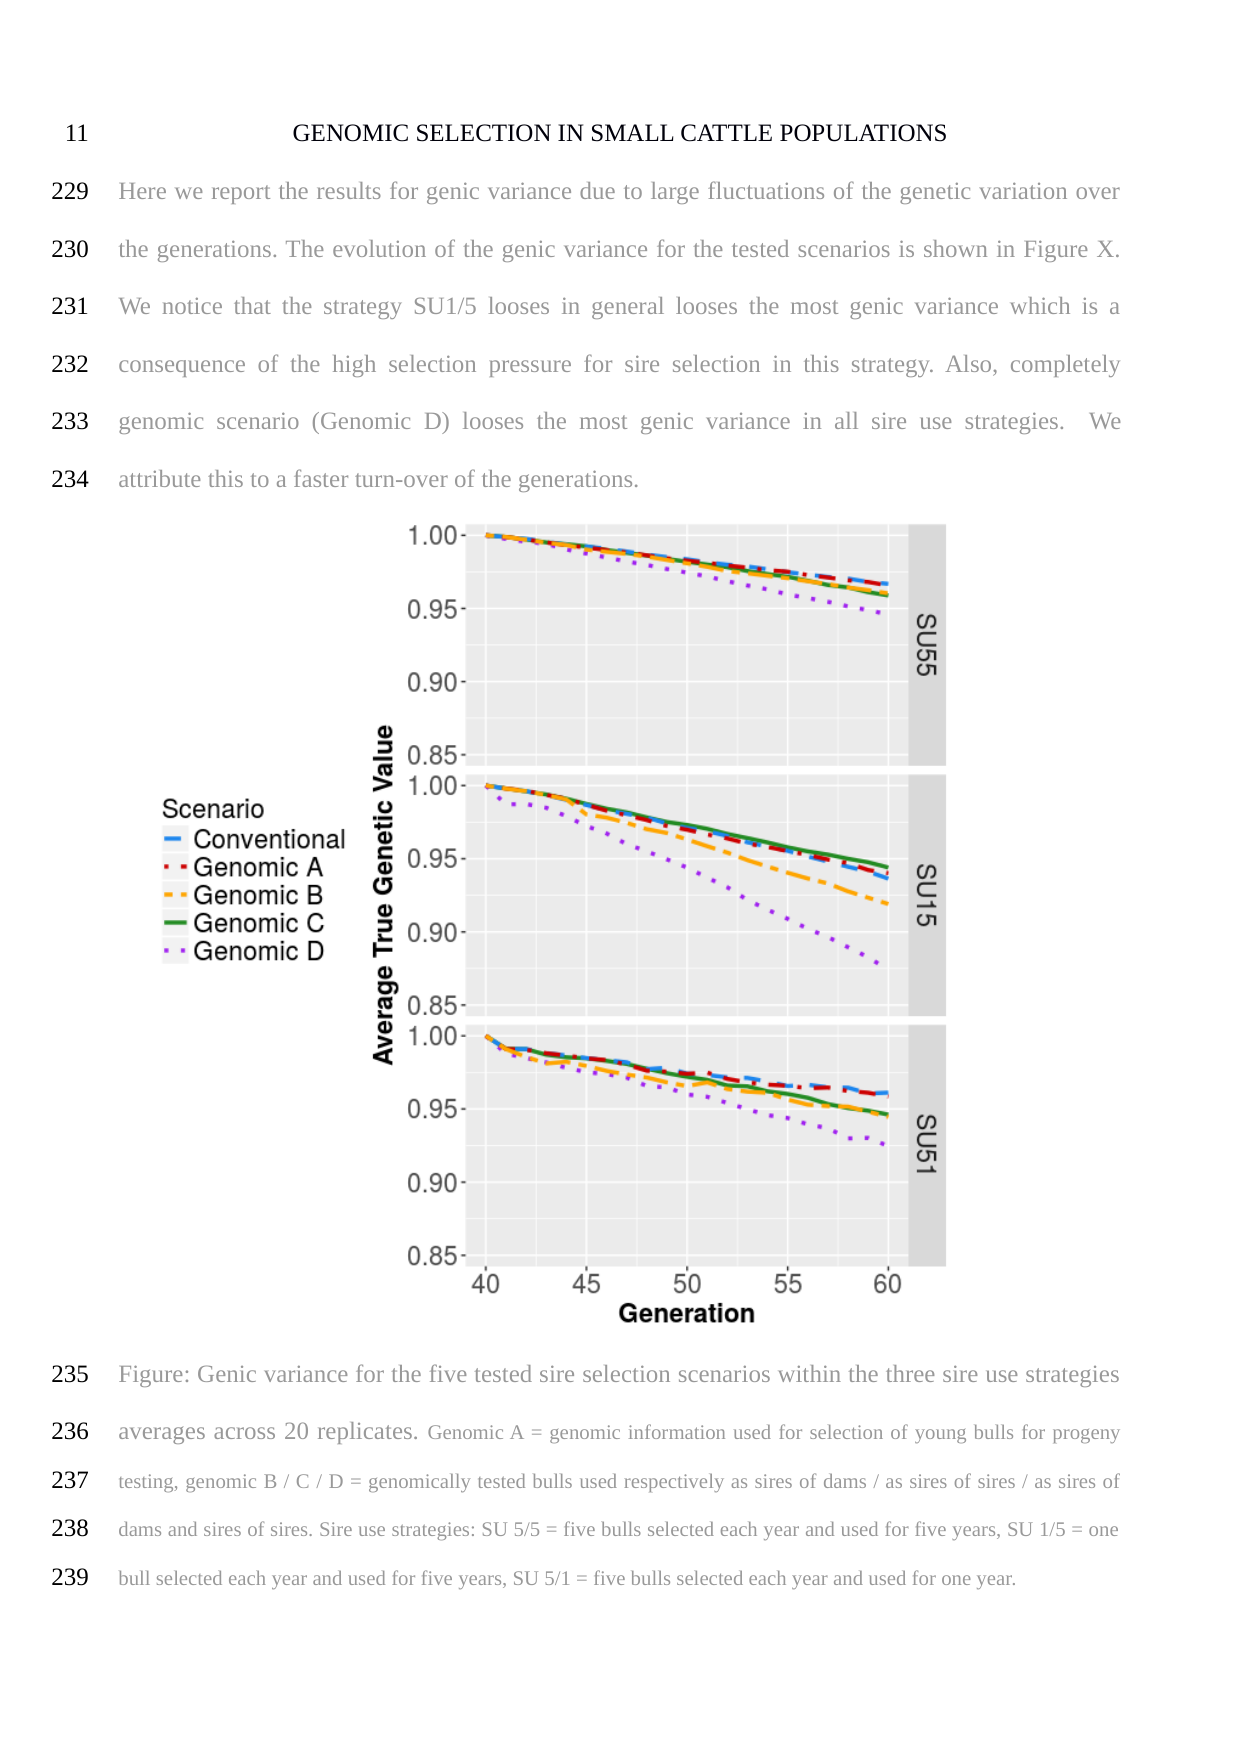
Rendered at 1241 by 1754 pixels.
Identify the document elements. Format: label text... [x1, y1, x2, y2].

subtitle Here we report the results for genic variance due to large fluctuations of the genetic variation over the generations. The evolution of the genic variance for the tested scenarios is shown in Figure X. We notice that the strategy SU1/5 looses in general looses the most genic variance which is a consequence of the high selection pressure for sire selection in this strategy. Also, completely genomic scenario (Genomic D) looses the most genic variance in all sire use strategies. We attribute this to a faster turn-over of the generations. [118, 176, 1122, 493]
picture [146, 518, 951, 1331]
subtitle Figure: Genic variance for the five tested sire selection scenarios within the three sire use strategies averages across 20 replicates. Genomic A = genomic information used for selection of young bulls for progeny testing, genomic B / C / D = genomically tested bulls used respectively as sires of dams / as sires of sires / as sires of dams and sires of sires. Sire use strategies: SU 5/5 = five bulls selected each year and used for five years, SU 1/5 = one bull selected each year and used for five years, SU 5/1 = five bulls selected each year and used for one year. [118, 521, 1122, 1589]
